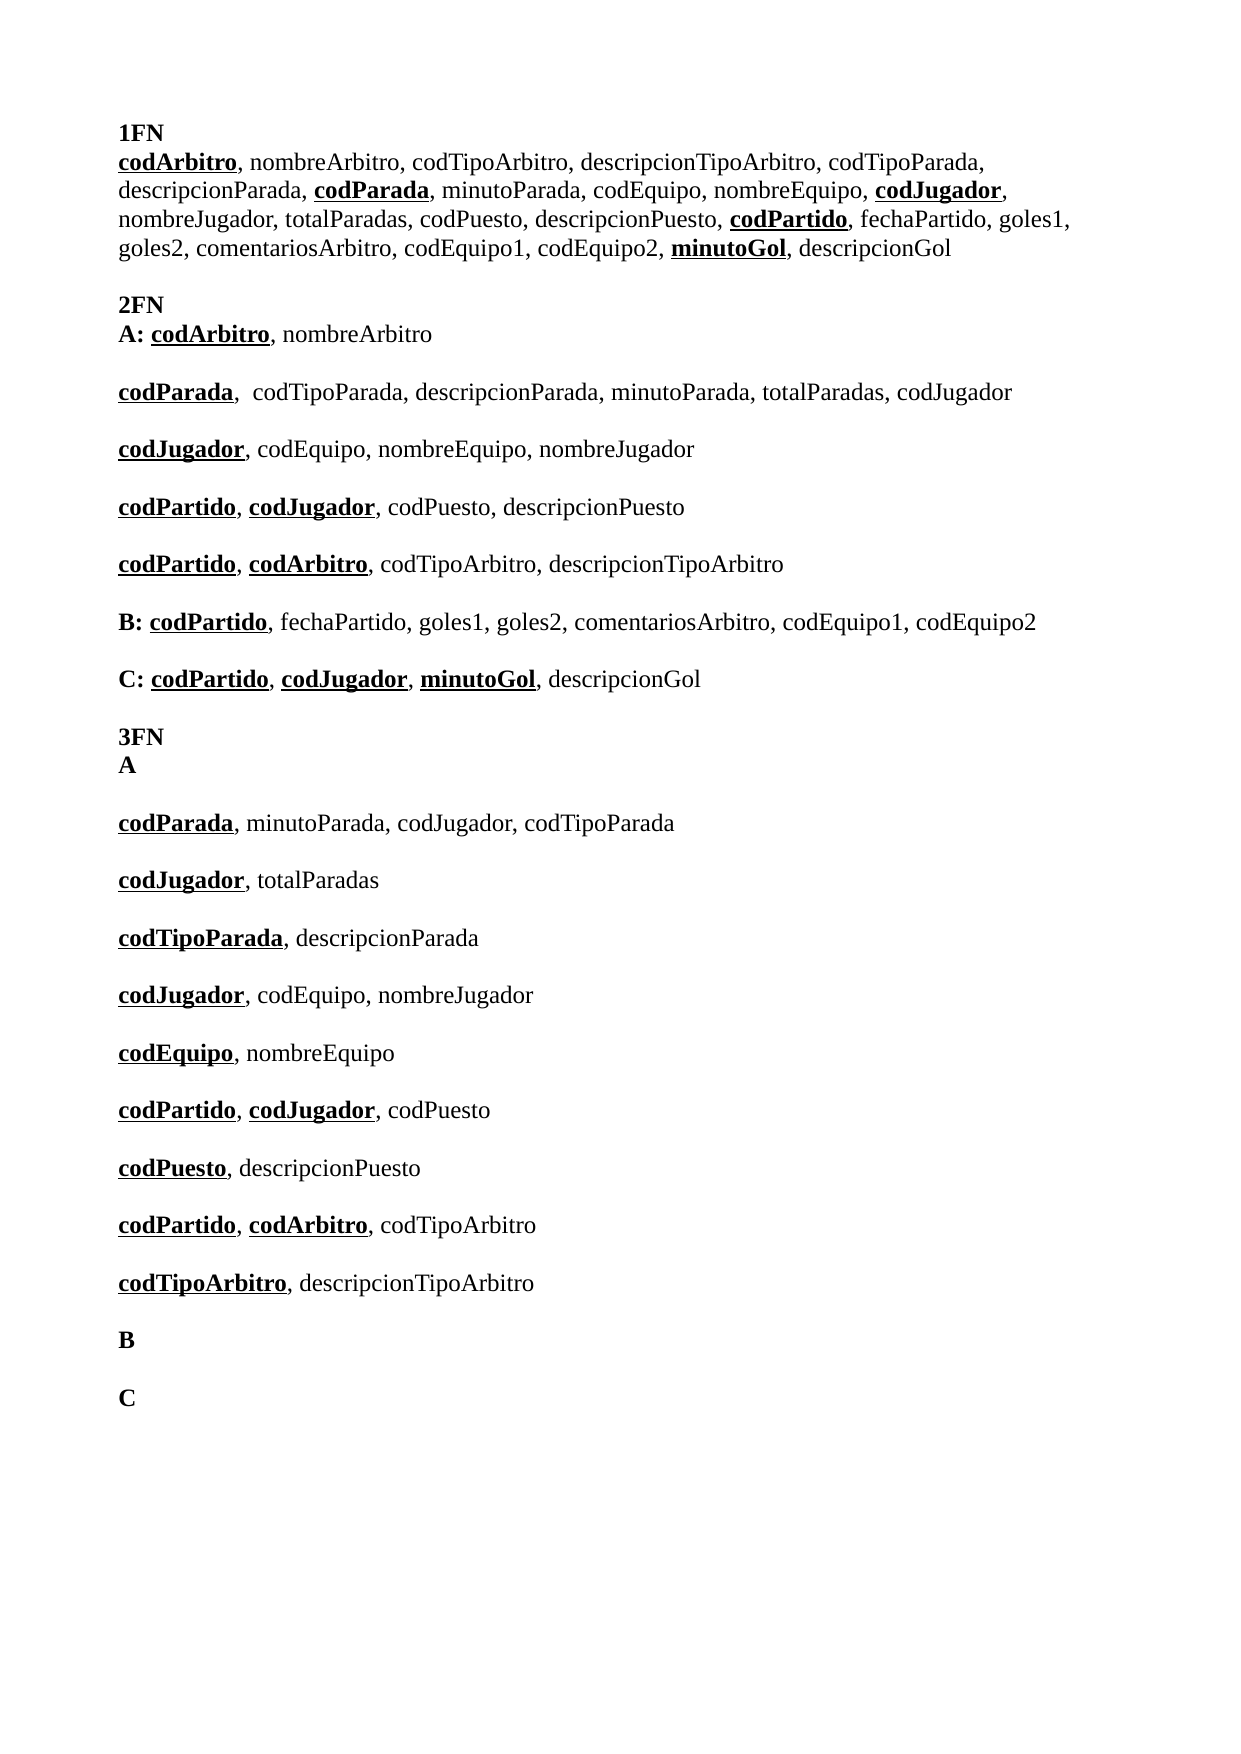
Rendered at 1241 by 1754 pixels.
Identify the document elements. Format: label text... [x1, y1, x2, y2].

text codTipoArbitro, descripcionTipoArbitro [118, 1268, 1122, 1297]
text codJugador, codEquipo, nombreJugador [118, 981, 1122, 1009]
text codArbitro, nombreArbitro, codTipoArbitro, descripcionTipoArbitro, codTipoParada, descripcionParada, codParada, minutoParada, codEquipo, nombreEquipo, codJugador, nombreJugador, totalParadas, codPuesto, descripcionPuesto, codPartido, fechaPartido, goles1, goles2, comentariosArbitro, codEquipo1, codEquipo2, minutoGol, descripcionGol [118, 147, 1122, 262]
text codPartido, codArbitro, codTipoArbitro, descripcionTipoArbitro [118, 549, 1122, 578]
text codJugador, codEquipo, nombreEquipo, nombreJugador [118, 434, 1122, 463]
text codPartido, codJugador, codPuesto, descripcionPuesto [118, 492, 1122, 521]
text B: codPartido, fechaPartido, goles1, goles2, comentariosArbitro, codEquipo1, codEquipo2 [118, 607, 1122, 636]
text codPartido, codJugador, codPuesto [118, 1096, 1122, 1124]
text codPartido, codArbitro, codTipoArbitro [118, 1211, 1122, 1239]
text codParada, minutoParada, codJugador, codTipoParada [118, 808, 1122, 837]
text codTipoParada, descripcionParada [118, 923, 1122, 952]
text 3FN [118, 722, 1122, 751]
text C: codPartido, codJugador, minutoGol, descripcionGol [118, 664, 1122, 693]
text B [118, 1326, 1122, 1354]
text A: codArbitro, nombreArbitro [118, 319, 1122, 348]
text A [118, 751, 1122, 779]
text 2FN [118, 291, 1122, 319]
text codEquipo, nombreEquipo [118, 1038, 1122, 1067]
text codParada, codTipoParada, descripcionParada, minutoParada, totalParadas, codJugador [118, 377, 1122, 406]
text codPuesto, descripcionPuesto [118, 1153, 1122, 1182]
text C [118, 1383, 1122, 1412]
text 1FN [118, 118, 1122, 147]
text codJugador, totalParadas [118, 866, 1122, 894]
